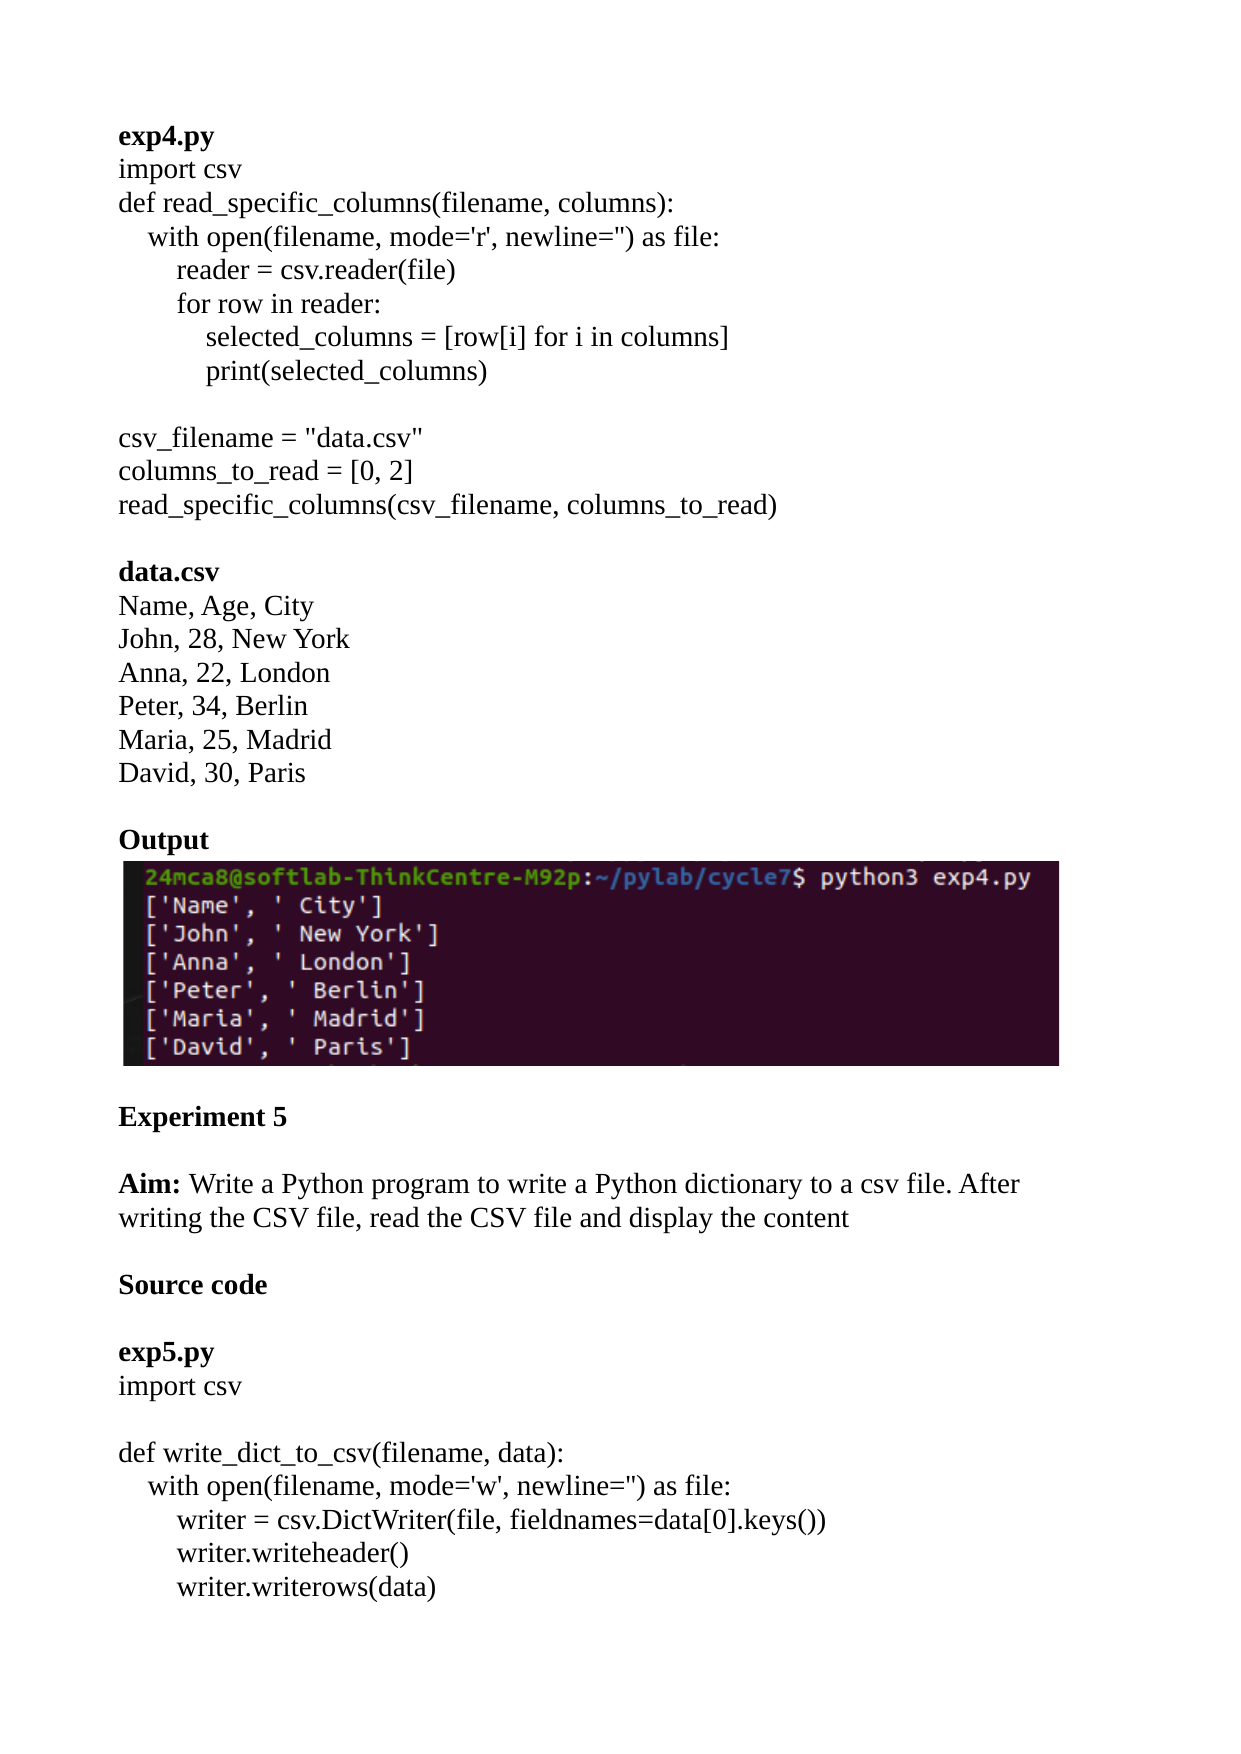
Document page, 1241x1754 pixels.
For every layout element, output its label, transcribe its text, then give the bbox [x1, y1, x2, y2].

picture [123, 861, 1060, 1066]
text columns_to_read = [0, 2] [118, 453, 1122, 487]
text Aim: Write a Python program to write a Python dictionary to a csv file. After [118, 1166, 1122, 1200]
text writing the CSV file, read the CSV file and display the content [118, 1200, 1122, 1233]
text print(selected_columns) [118, 353, 1122, 386]
text data.csv [118, 554, 1122, 588]
text for row in reader: [118, 286, 1122, 319]
text reader = csv.reader(file) [118, 252, 1122, 286]
text with open(filename, mode='w', newline='') as file: [118, 1468, 1122, 1502]
text Name, Age, City [118, 588, 1122, 621]
text exp4.py [118, 118, 1122, 152]
text Anna, 22, London [118, 655, 1122, 688]
text import csv [118, 152, 1122, 185]
text John, 28, New York [118, 621, 1122, 655]
text writer = csv.DictWriter(file, fieldnames=data[0].keys()) [118, 1502, 1122, 1535]
text David, 30, Paris [118, 755, 1122, 789]
text read_specific_columns(csv_filename, columns_to_read) [118, 487, 1122, 521]
text def write_dict_to_csv(filename, data): [118, 1435, 1122, 1468]
text Peter, 34, Berlin [118, 688, 1122, 722]
text Maria, 25, Madrid [118, 722, 1122, 755]
text writer.writeheader() [118, 1535, 1122, 1569]
text exp5.py [118, 1334, 1122, 1368]
text csv_filename = "data.csv" [118, 420, 1122, 453]
text Experiment 5 [118, 1099, 1122, 1133]
text with open(filename, mode='r', newline='') as file: [118, 219, 1122, 252]
text def read_specific_columns(filename, columns): [118, 185, 1122, 219]
text writer.writerows(data) [118, 1569, 1122, 1602]
text selected_columns = [row[i] for i in columns] [118, 319, 1122, 353]
text import csv [118, 1368, 1122, 1401]
text Output [118, 822, 1122, 856]
text Source code [118, 1267, 1122, 1301]
